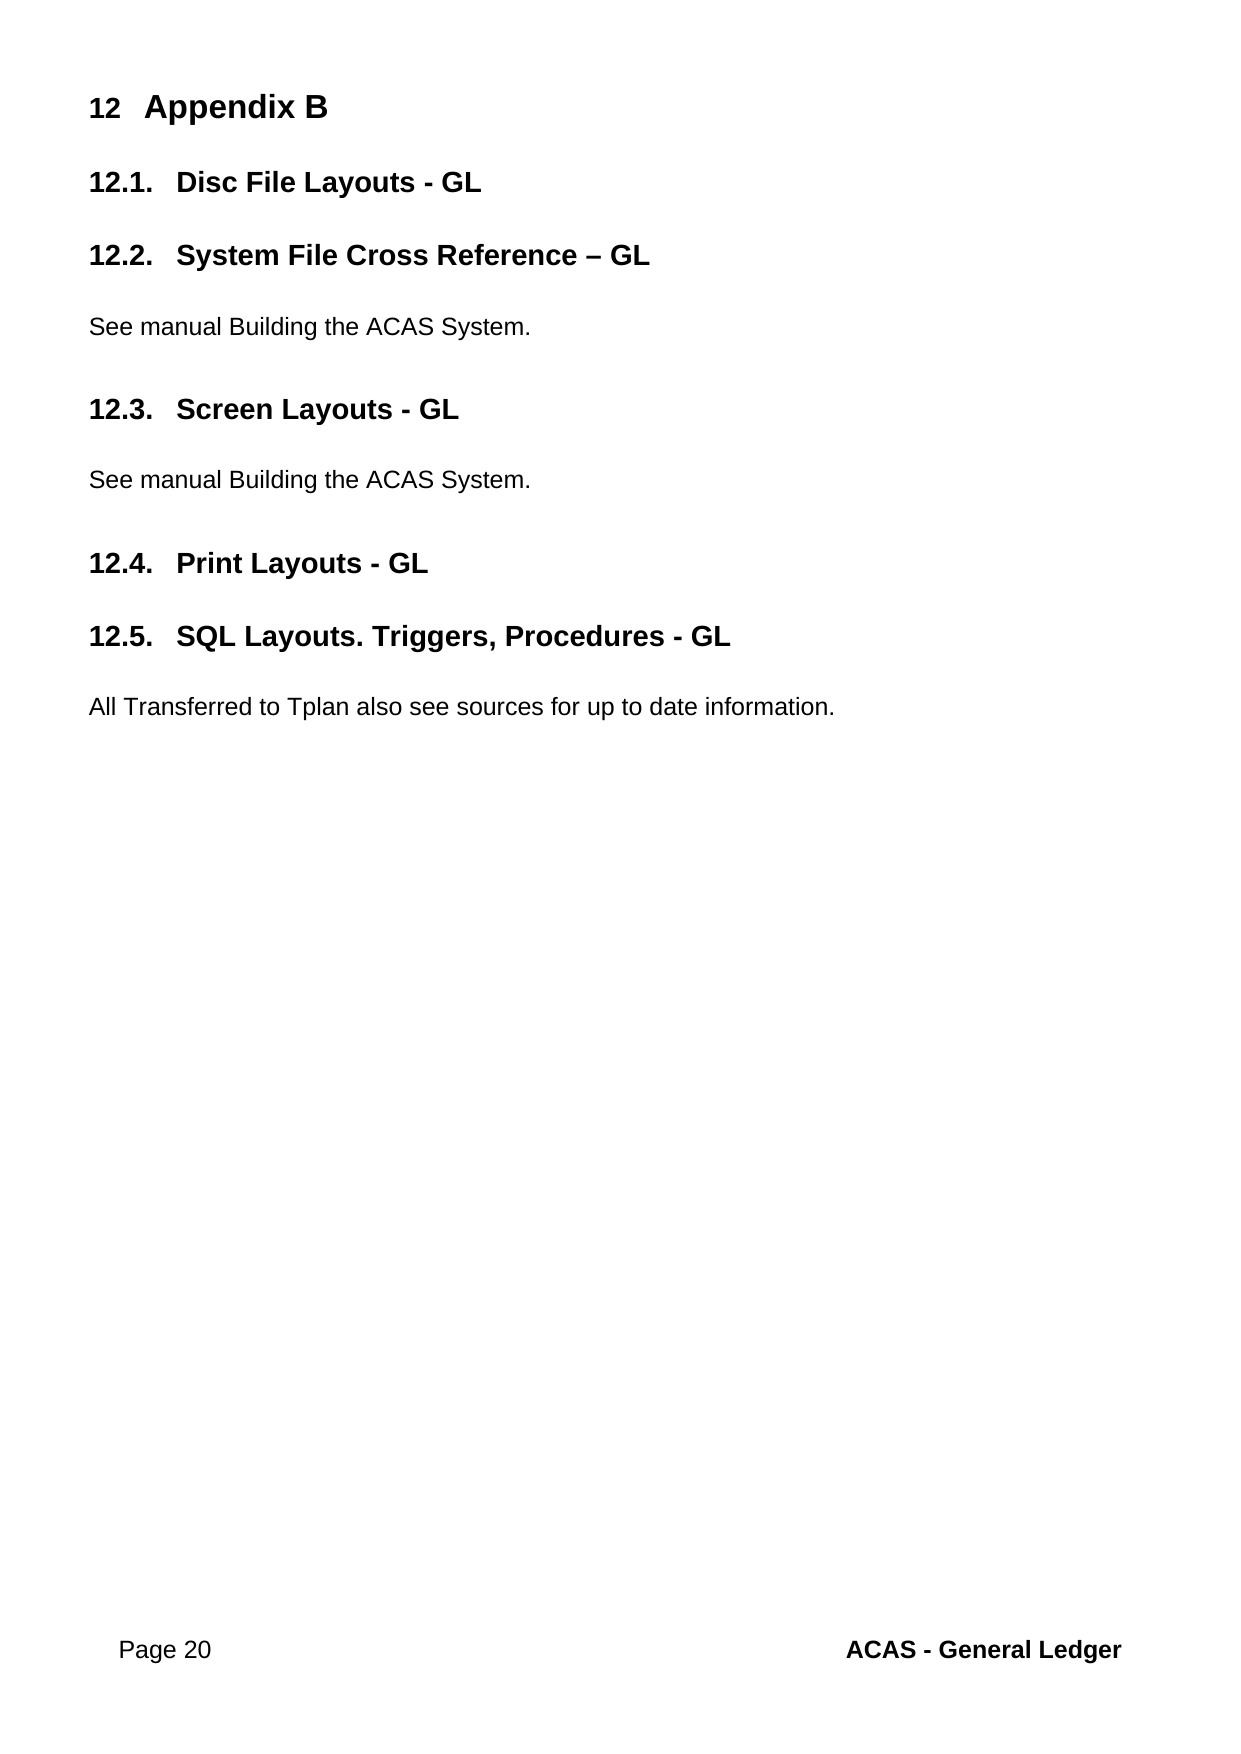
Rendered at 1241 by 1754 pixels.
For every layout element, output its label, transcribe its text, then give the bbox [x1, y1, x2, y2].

text See manual Building the ACAS System. [88, 312, 1152, 340]
subtitle Appendix B [88, 88, 1152, 126]
subtitle Disc File Layouts - GL [88, 166, 1152, 199]
subtitle Screen Layouts - GL [88, 393, 1152, 426]
text See manual Building the ACAS System. [88, 466, 1152, 494]
text All Transferred to Tplan also see sources for up to date information. [88, 693, 1152, 721]
subtitle SQL Layouts. Triggers, Procedures - GL [88, 620, 1152, 653]
subtitle System File Cross Reference – GL [88, 239, 1152, 272]
subtitle Print Layouts - GL [88, 547, 1152, 579]
